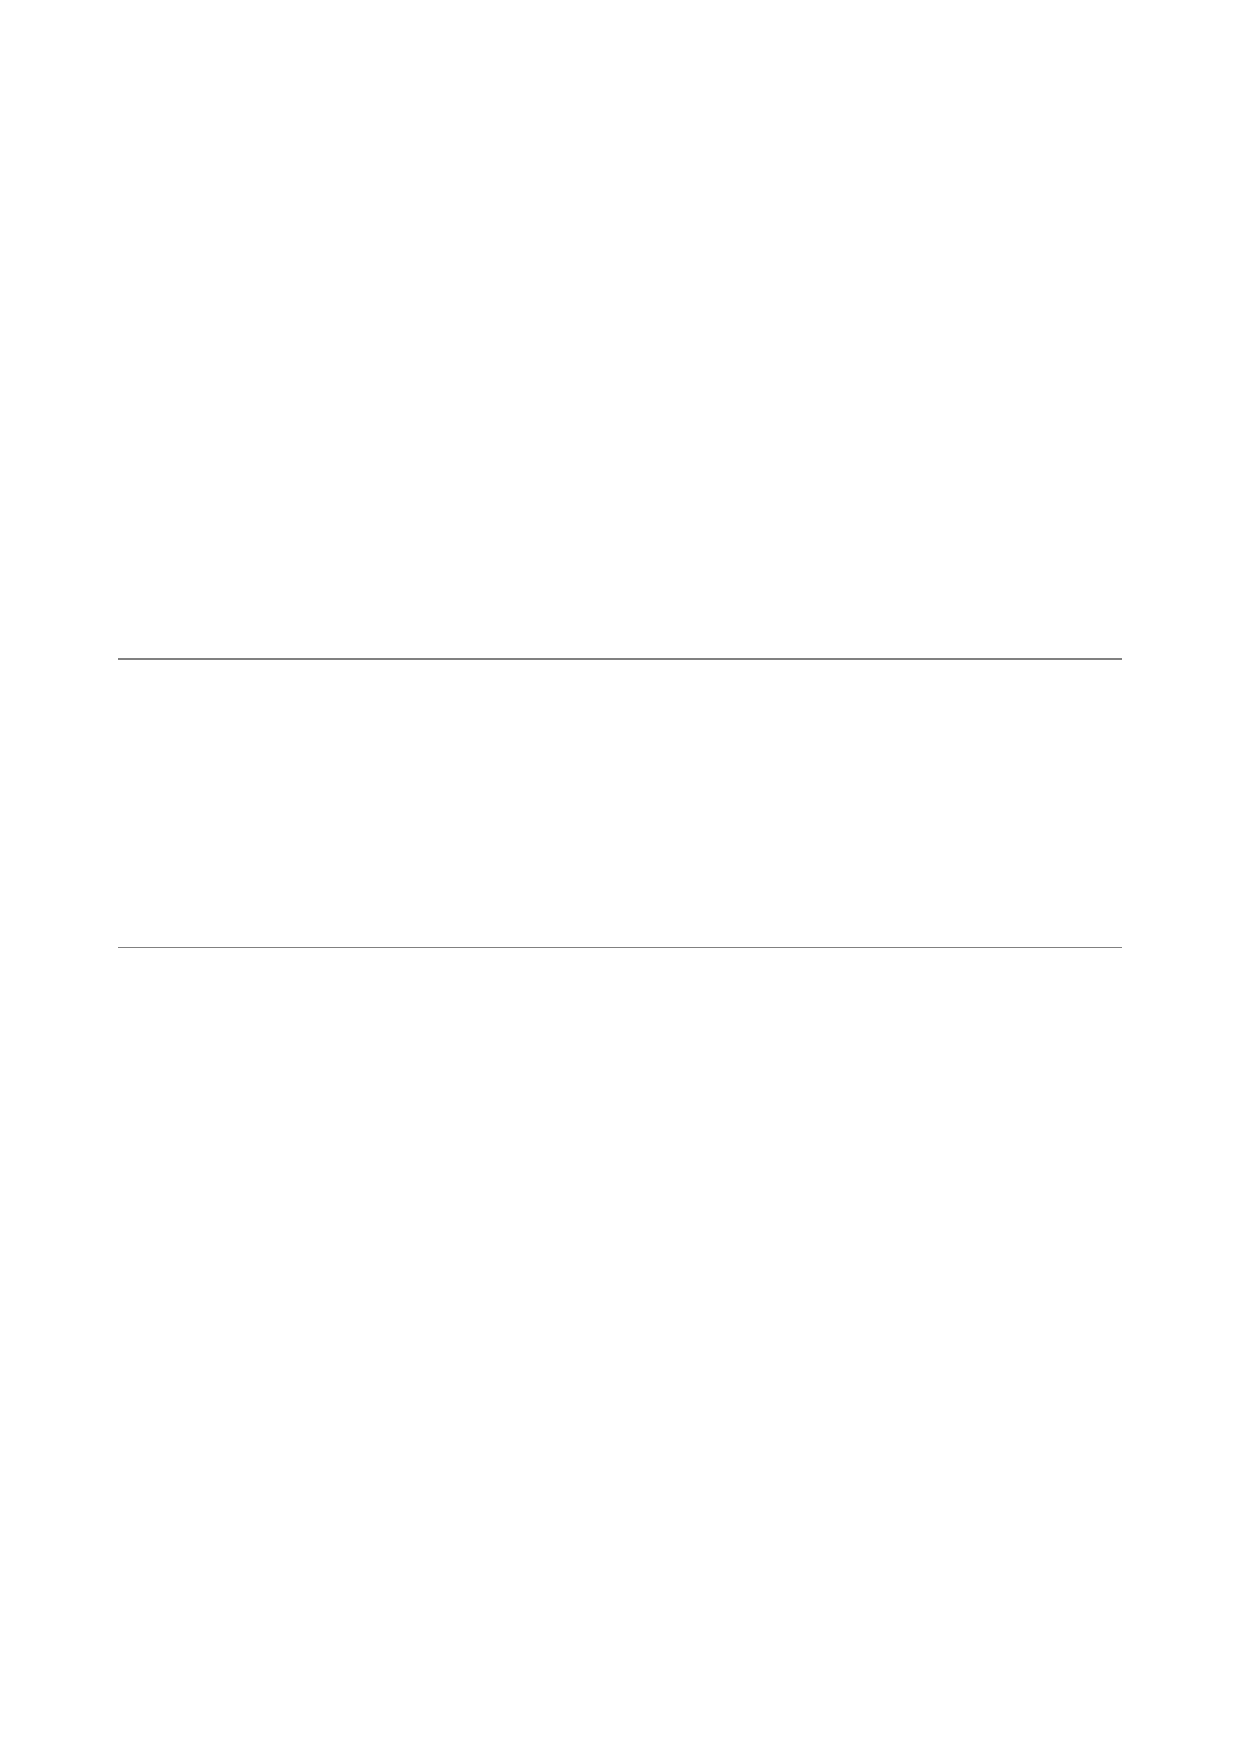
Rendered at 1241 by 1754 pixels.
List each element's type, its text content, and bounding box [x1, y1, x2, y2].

table_cell RegExp [118, 1308, 268, 1344]
table_cell Number [118, 1235, 268, 1271]
table_cell String [118, 1198, 268, 1234]
table_cell toString(), hasOwnProperty() [549, 1088, 1039, 1124]
subtitle Что такое прототип вообще [118, 139, 1122, 182]
table_header Прототип [268, 1053, 549, 1088]
text user.toString(); // "[object Object]" [118, 567, 1122, 591]
text Встроенные прототипы — это стандартные объекты JavaScript, у которых уже есть готовые методы. [177, 765, 1063, 822]
table_cell Date [118, 1271, 268, 1308]
table_cell Number.prototype [268, 1235, 549, 1271]
text 📌 То есть user создан из встроенного “шаблона” Object.prototype и наследует его методы: [118, 485, 1122, 548]
text console.log(user.__proto__); // Object.prototype [118, 432, 1122, 455]
text У любого объекта есть скрытое свойство [[Prototype]], в консоли оно отображается как __proto__. [118, 275, 1122, 341]
text const user = { name: "Мурад" }; [118, 408, 1122, 432]
table_cell toUpperCase(), slice(), includes() [549, 1198, 1039, 1234]
table_cell Function [118, 1161, 268, 1198]
table_header Примеры методов [549, 1053, 1039, 1088]
text user.hasOwnProperty("name"); // true [118, 591, 1122, 615]
table_cell Array [118, 1125, 268, 1161]
subtitle 🔹 Что значит встроенные прототипы [118, 709, 1122, 752]
table_cell Date.prototype [268, 1271, 549, 1308]
table_header Тип данных [118, 1053, 268, 1088]
table_cell String.prototype [268, 1198, 549, 1234]
table_cell Array.prototype [268, 1125, 549, 1161]
table_cell call(), apply(), bind() [549, 1161, 1039, 1198]
text Каждый объект в JavaScript наследует свойства и методы от другого объекта, который называется прототипом. [118, 194, 1122, 256]
table_cell Object.prototype [268, 1088, 549, 1124]
table_cell RegExp.prototype [268, 1308, 549, 1344]
table_cell getFullYear(), getTime() [549, 1271, 1039, 1308]
text console.log(arr.__proto__ === Array.prototype); // true [118, 1492, 1122, 1516]
text Они создаются внутри движка JS (не тобой, а самим языком), и служат “родителями” для всех стандартных типов данных. [118, 852, 1122, 914]
table_cell Function.prototype [268, 1161, 549, 1198]
text console.log(arr.__proto__.__proto__ === Object.prototype); // true [118, 1516, 1122, 1539]
subtitle 🔹 Как это выглядит в цепочке [118, 1365, 1122, 1408]
table_cell test(), exec() [549, 1308, 1039, 1344]
subtitle 🔹 Примеры встроенных прототипов [118, 998, 1122, 1041]
table_cell toFixed(), toString() [549, 1235, 1039, 1271]
table_cell push(), pop(), map(), forEach() [549, 1125, 1039, 1161]
text Пример с массивом: [118, 1421, 1122, 1450]
text Например: [118, 360, 1122, 389]
table_cell Object [118, 1088, 268, 1124]
text let arr = [1, 2, 3]; [118, 1468, 1122, 1492]
text ➡️ То есть: [118, 1569, 1122, 1598]
